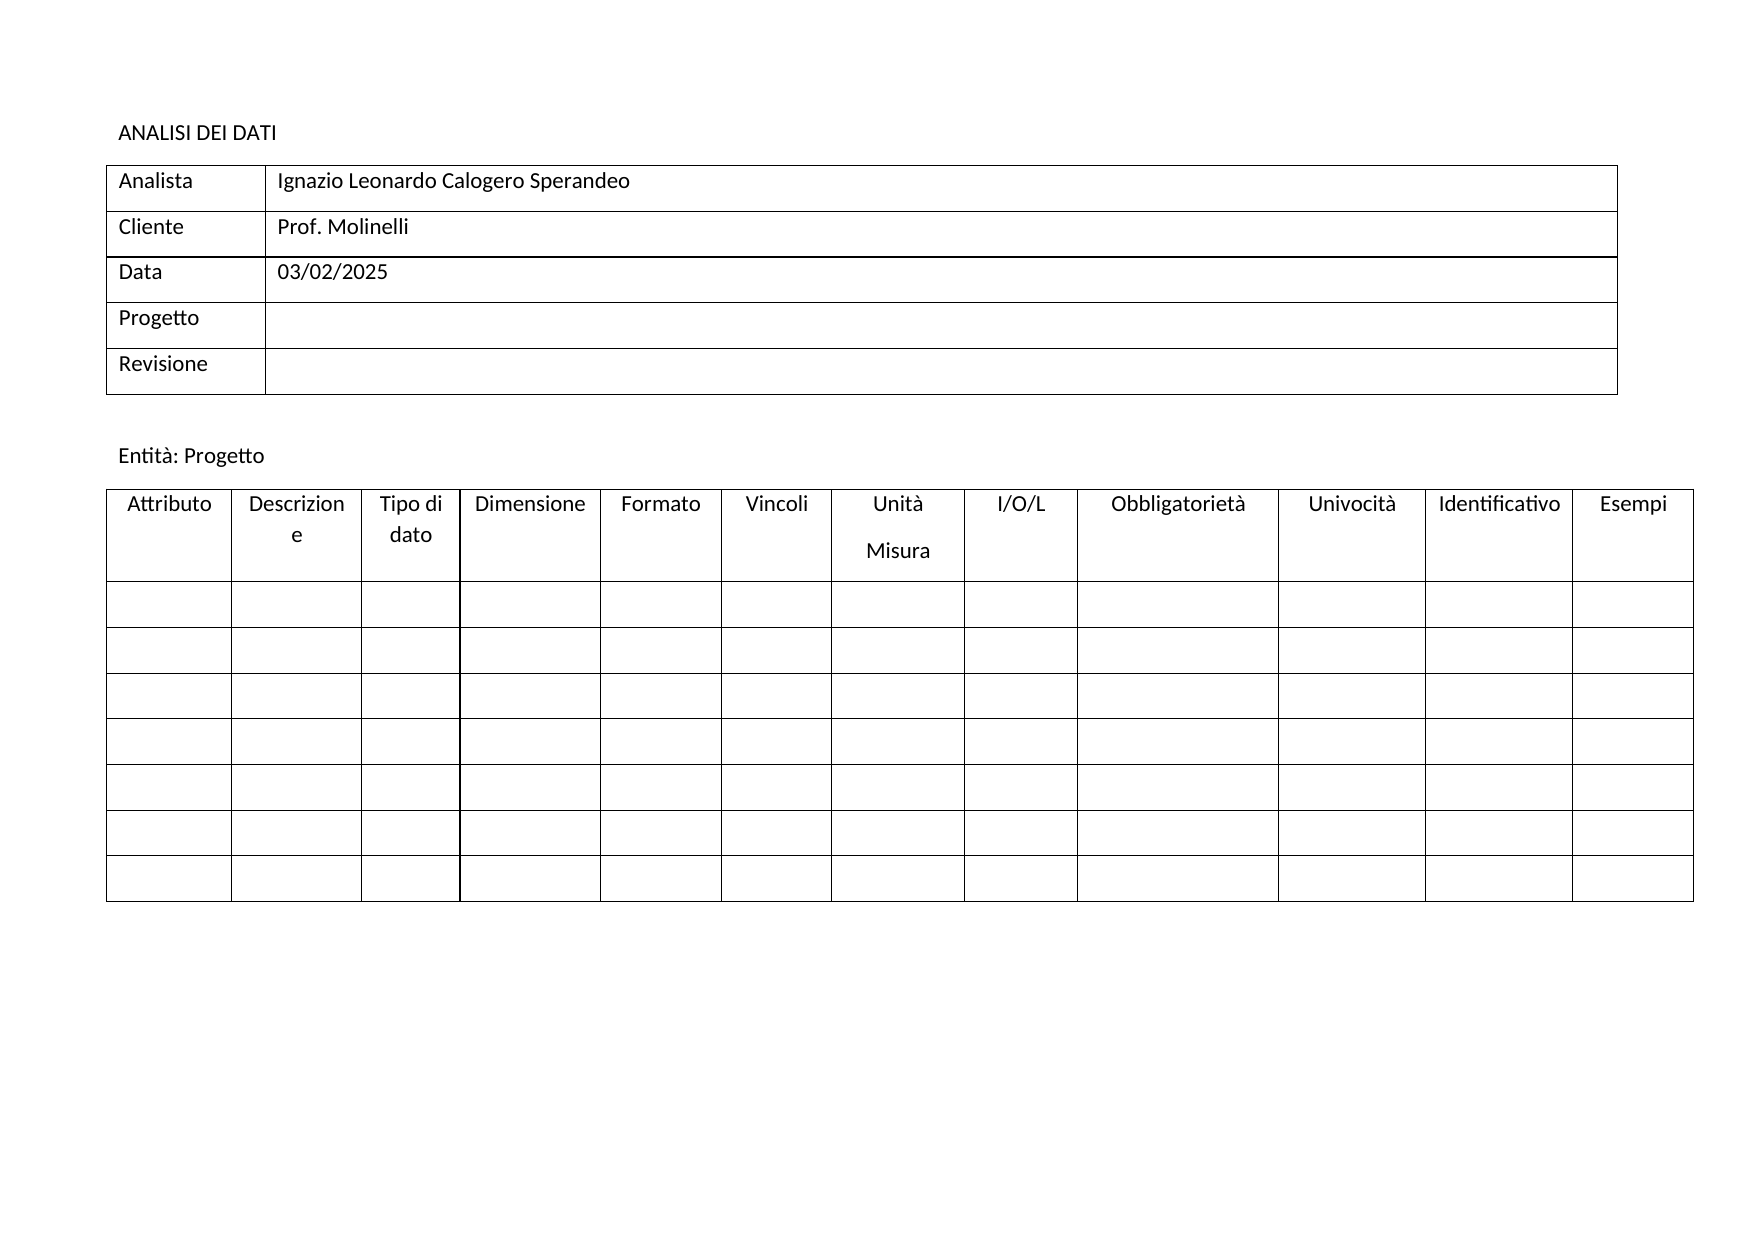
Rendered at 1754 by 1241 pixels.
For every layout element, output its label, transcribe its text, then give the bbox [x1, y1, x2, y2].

table_cell [1573, 628, 1693, 672]
table_cell [965, 582, 1077, 627]
table_header Identificativo [1426, 490, 1572, 581]
table_cell [1078, 628, 1278, 672]
table_cell [965, 719, 1077, 764]
table_cell [722, 582, 831, 627]
table_cell [965, 811, 1077, 855]
table_cell [601, 811, 721, 855]
table_header Formato [601, 490, 721, 581]
table_cell [601, 674, 721, 718]
table_header I/O/L [965, 490, 1077, 581]
table_cell [1078, 811, 1278, 855]
table_cell [601, 582, 721, 627]
table_cell [362, 582, 459, 627]
table_cell [601, 719, 721, 764]
table_cell [461, 719, 600, 764]
table_cell [1279, 811, 1425, 855]
table_cell [107, 674, 231, 718]
table_cell Revisione [107, 349, 265, 394]
table_cell [362, 856, 459, 901]
table_cell [1078, 674, 1278, 718]
table_cell [266, 303, 1617, 348]
table_cell [601, 628, 721, 672]
table_cell [232, 719, 361, 764]
table_header Vincoli [722, 490, 831, 581]
table_cell [1573, 674, 1693, 718]
table_header Dimensione [461, 490, 600, 581]
table_cell Data [107, 258, 265, 302]
table_cell [1279, 719, 1425, 764]
table_cell [1573, 811, 1693, 855]
table_cell [832, 765, 964, 810]
table_cell [362, 628, 459, 672]
table_cell [1078, 765, 1278, 810]
table_cell [1279, 628, 1425, 672]
table_cell [832, 582, 964, 627]
table_cell [232, 765, 361, 810]
table_cell [832, 811, 964, 855]
table_header Tipo di dato [362, 490, 459, 581]
table_cell [722, 765, 831, 810]
table_cell [1279, 856, 1425, 901]
table_cell [601, 765, 721, 810]
table_cell [722, 674, 831, 718]
table_cell [965, 856, 1077, 901]
table_cell [1279, 582, 1425, 627]
table_cell [461, 628, 600, 672]
table_cell [1426, 856, 1572, 901]
table_cell [107, 719, 231, 764]
table_cell [1078, 719, 1278, 764]
table_cell [965, 674, 1077, 718]
table_cell [107, 582, 231, 627]
table_header Analista [107, 166, 265, 211]
table_cell [1573, 765, 1693, 810]
table_cell [1426, 628, 1572, 672]
text ANALISI DEI DATI [118, 118, 1606, 146]
table_cell [965, 628, 1077, 672]
table_cell [461, 674, 600, 718]
table_cell [232, 628, 361, 672]
table_cell [1279, 765, 1425, 810]
table_cell [832, 628, 964, 672]
table_cell [1426, 811, 1572, 855]
table_cell [1573, 719, 1693, 764]
table_cell [722, 856, 831, 901]
table_cell [1573, 582, 1693, 627]
table_cell [1573, 856, 1693, 901]
table_header Descrizione [232, 490, 361, 581]
table_cell [232, 856, 361, 901]
table_cell [232, 811, 361, 855]
table_cell Cliente [107, 212, 265, 256]
table_cell [266, 349, 1617, 394]
table_header Ignazio Leonardo Calogero Sperandeo [266, 166, 1617, 211]
table_cell [1426, 674, 1572, 718]
table_header Unità Misura [832, 490, 964, 581]
table_cell [232, 674, 361, 718]
table_cell [461, 811, 600, 855]
table_header Esempi [1573, 490, 1693, 581]
table_cell [362, 719, 459, 764]
table_cell [1426, 719, 1572, 764]
table_cell [362, 811, 459, 855]
table_cell [832, 674, 964, 718]
table_cell Progetto [107, 303, 265, 348]
table_cell [107, 628, 231, 672]
table_cell [107, 765, 231, 810]
table_cell [461, 582, 600, 627]
table_cell [1078, 582, 1278, 627]
table_cell [461, 765, 600, 810]
table_cell [1426, 765, 1572, 810]
table_cell [722, 811, 831, 855]
table_cell [362, 765, 459, 810]
table_cell [965, 765, 1077, 810]
table_cell [722, 628, 831, 672]
table_cell [232, 582, 361, 627]
table_header Univocità [1279, 490, 1425, 581]
table_cell [362, 674, 459, 718]
table_cell [461, 856, 600, 901]
table_cell [1078, 856, 1278, 901]
table_cell [1279, 674, 1425, 718]
table_cell [107, 811, 231, 855]
table_cell Prof. Molinelli [266, 212, 1617, 256]
table_cell [107, 856, 231, 901]
table_cell [1426, 582, 1572, 627]
table_cell [601, 856, 721, 901]
table_cell [832, 719, 964, 764]
table_cell [832, 856, 964, 901]
table_cell 03/02/2025 [266, 258, 1617, 302]
table_cell [722, 719, 831, 764]
text Entità: Progetto [118, 442, 1606, 469]
table_header Attributo [107, 490, 231, 581]
table_header Obbligatorietà [1078, 490, 1278, 581]
